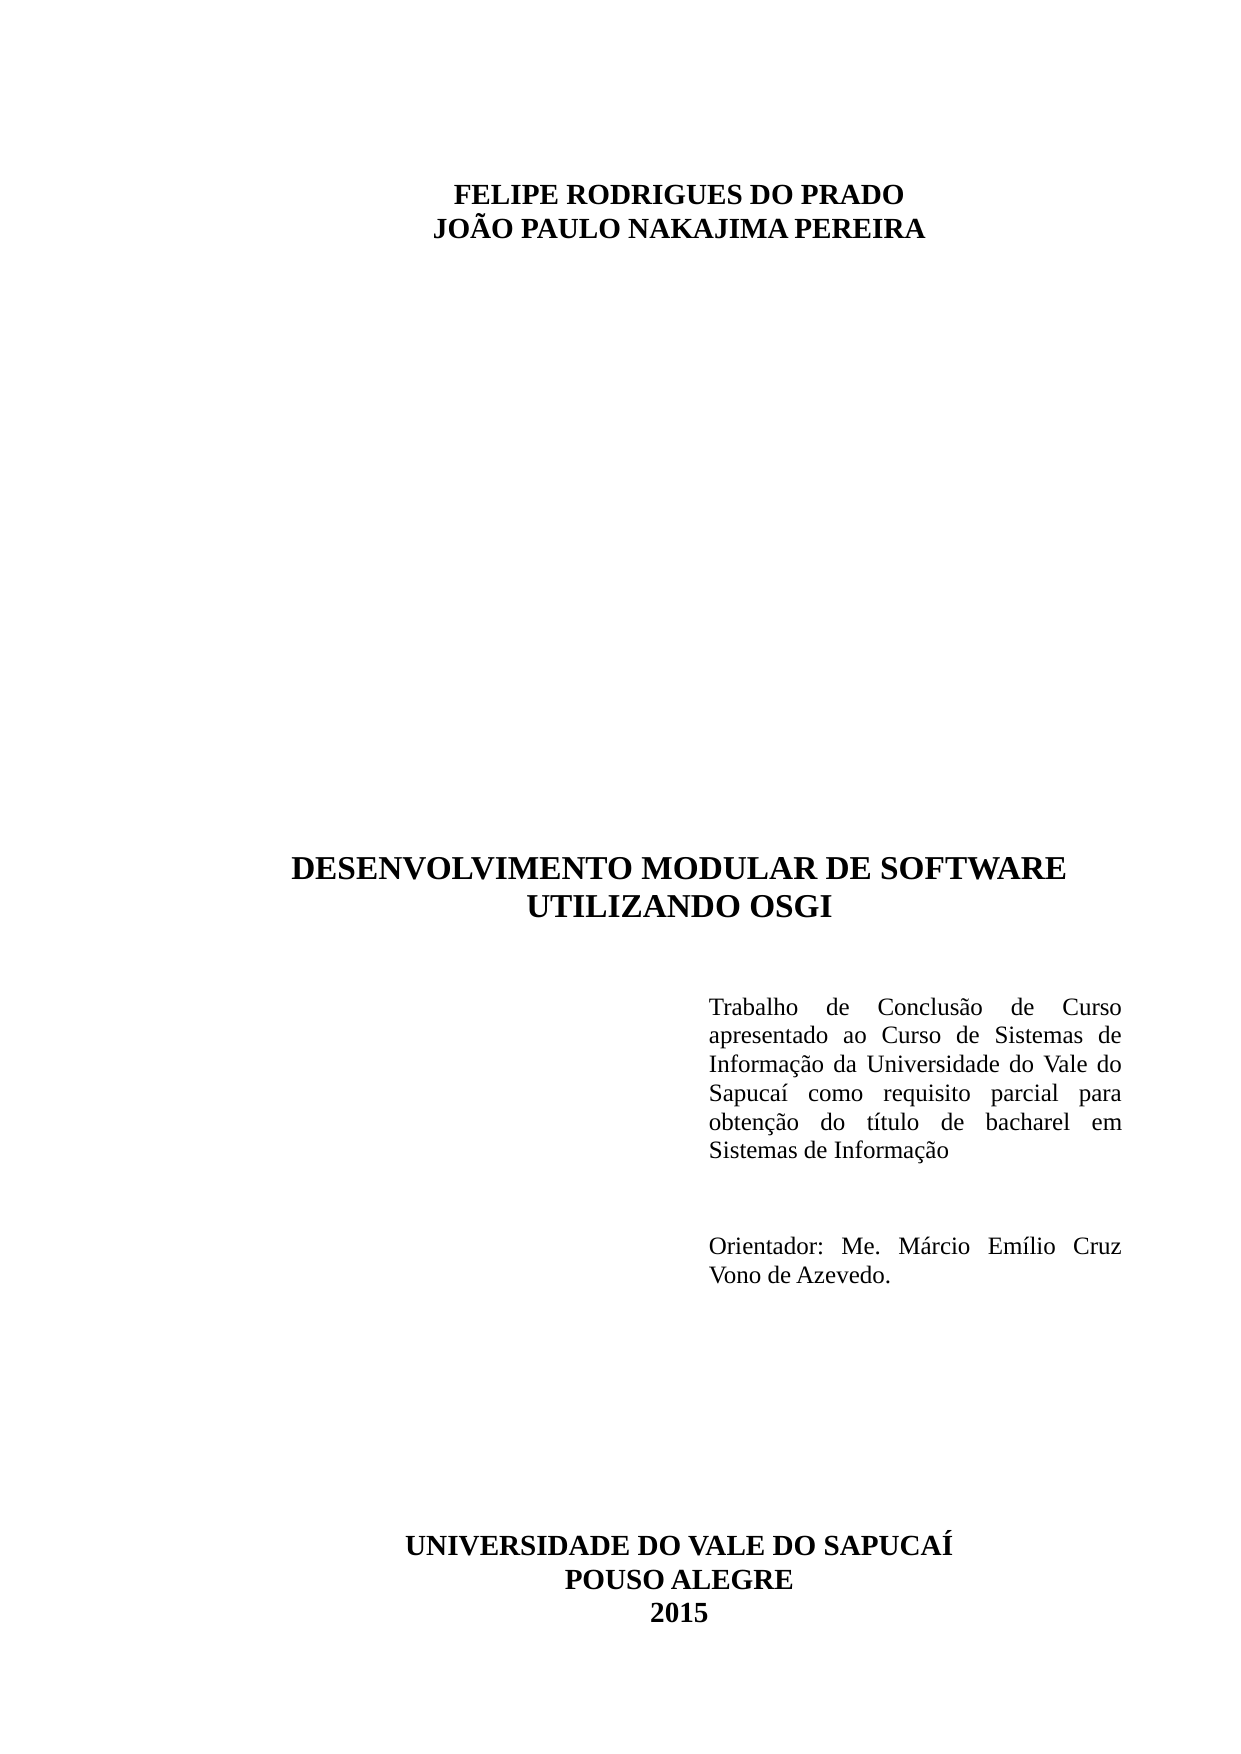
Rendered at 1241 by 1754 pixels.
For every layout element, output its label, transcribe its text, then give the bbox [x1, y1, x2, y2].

text Felipe Rodrigues do Prado [236, 177, 1122, 211]
text 2015 [236, 1596, 1122, 1629]
text Trabalho de Conclusão de Curso apresentado ao Curso de Sistemas de Informação da Universidade do Vale do Sapucaí como requisito parcial para obtenção do título de bacharel em Sistemas de Informação [709, 992, 1122, 1164]
text Pouso Alegre [236, 1562, 1122, 1596]
text João Paulo Nakajima Pereira [236, 211, 1122, 244]
text Desenvolvimento modular de software utilizando osgi [236, 848, 1122, 925]
text Orientador: Me. Márcio Emílio Cruz Vono de Azevedo. [709, 1231, 1122, 1289]
text Universidade do vale do Sapucaí [236, 1528, 1122, 1562]
